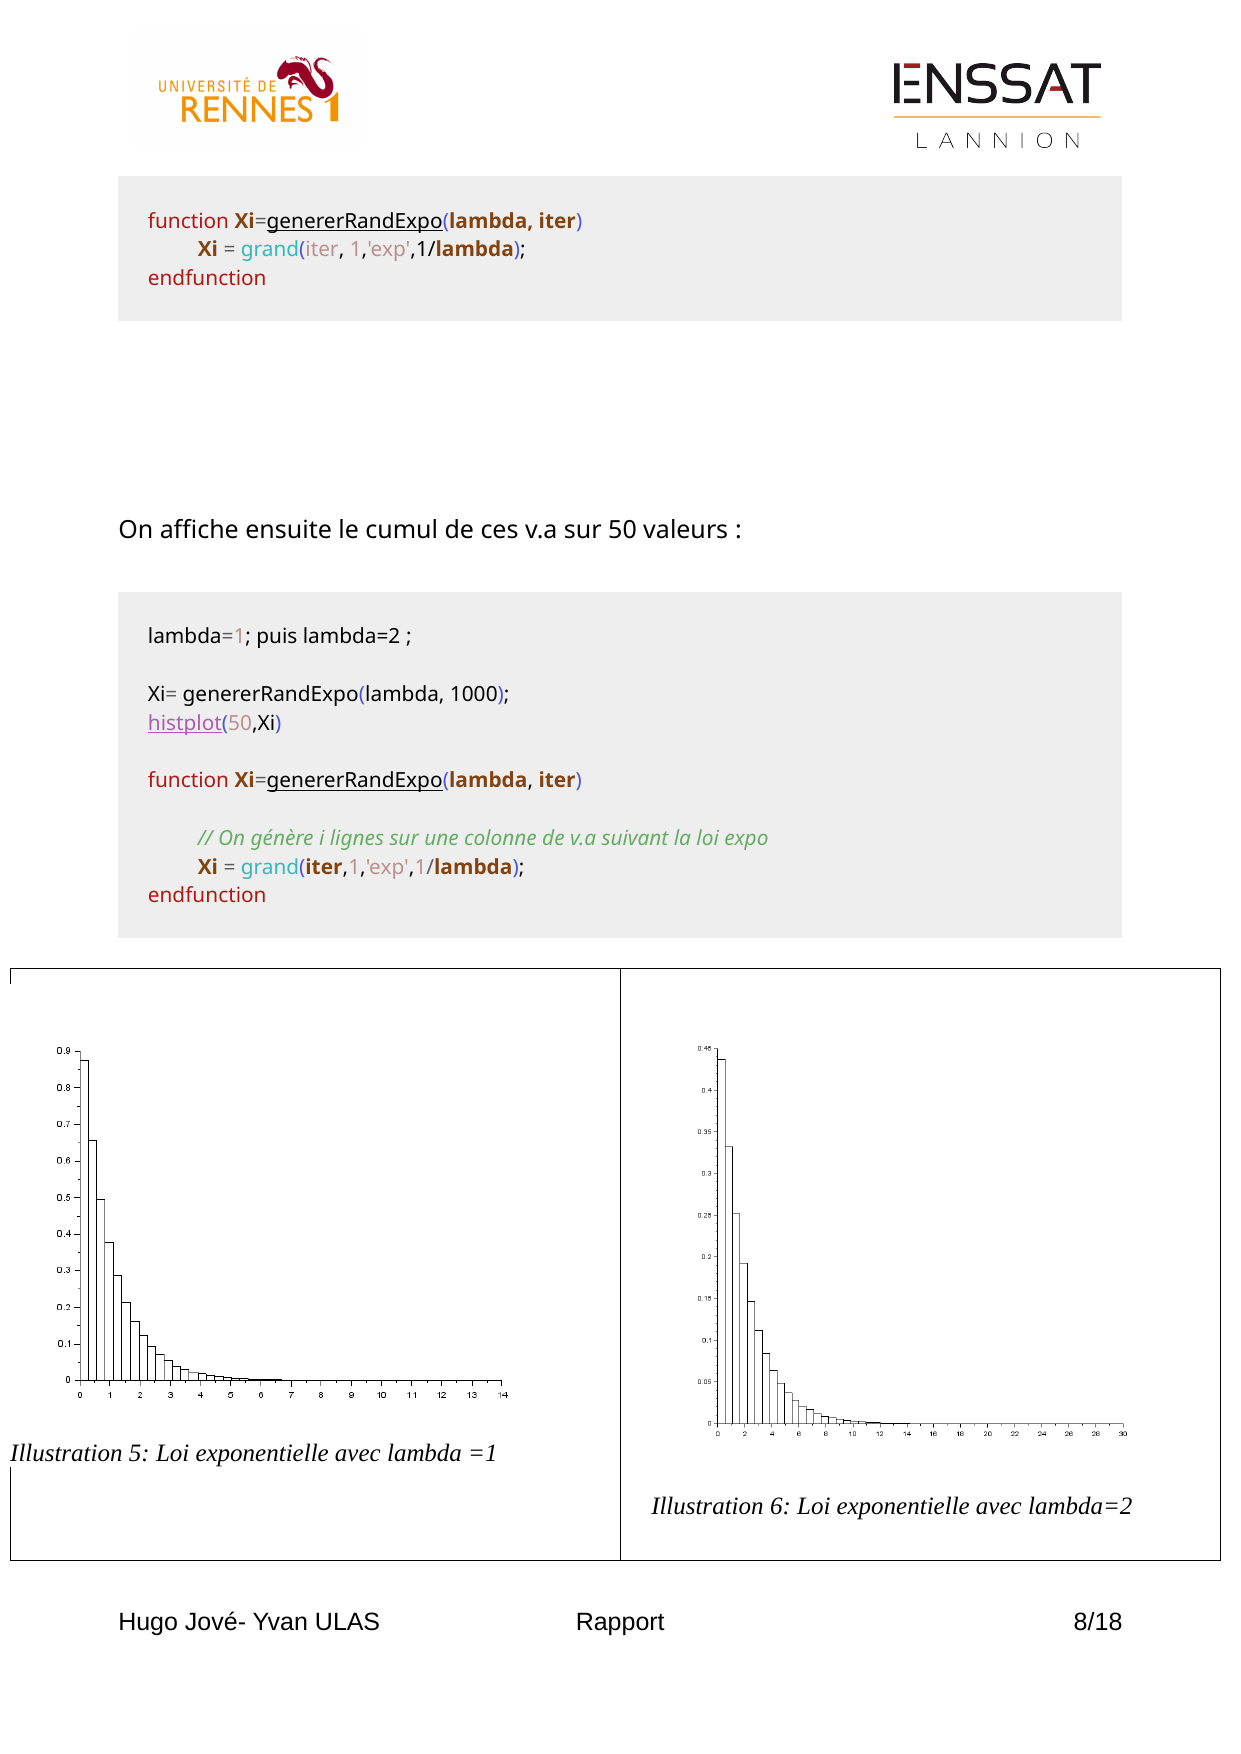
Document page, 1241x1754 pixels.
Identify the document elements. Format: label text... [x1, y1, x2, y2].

text On affiche ensuite le cumul de ces v.a sur 50 valeurs : [118, 511, 1122, 545]
table_header [621, 969, 1220, 1559]
picture [651, 986, 1190, 1486]
text // On génère i lignes sur une colonne de v.a suivant la loi expo [118, 794, 1122, 852]
text Xi= genererRandExpo(lambda, 1000); [118, 650, 1122, 708]
text endfunction [118, 263, 1122, 321]
text function Xi=genererRandExpo(lambda, iter) [118, 176, 1122, 234]
table_header [10, 969, 620, 1559]
text endfunction [118, 881, 1122, 938]
text Xi = grand(iter, 1,'exp',1/lambda); [118, 234, 1122, 263]
text Xi = grand(iter,1,'exp',1/lambda); [118, 852, 1122, 881]
text function Xi=genererRandExpo(lambda, iter) [118, 736, 1122, 794]
picture [9, 996, 572, 1435]
text lambda=1; puis lambda=2 ; [118, 592, 1122, 650]
text histplot(50,Xi) [118, 708, 1122, 736]
picture [133, 29, 363, 148]
picture [894, 63, 1101, 148]
